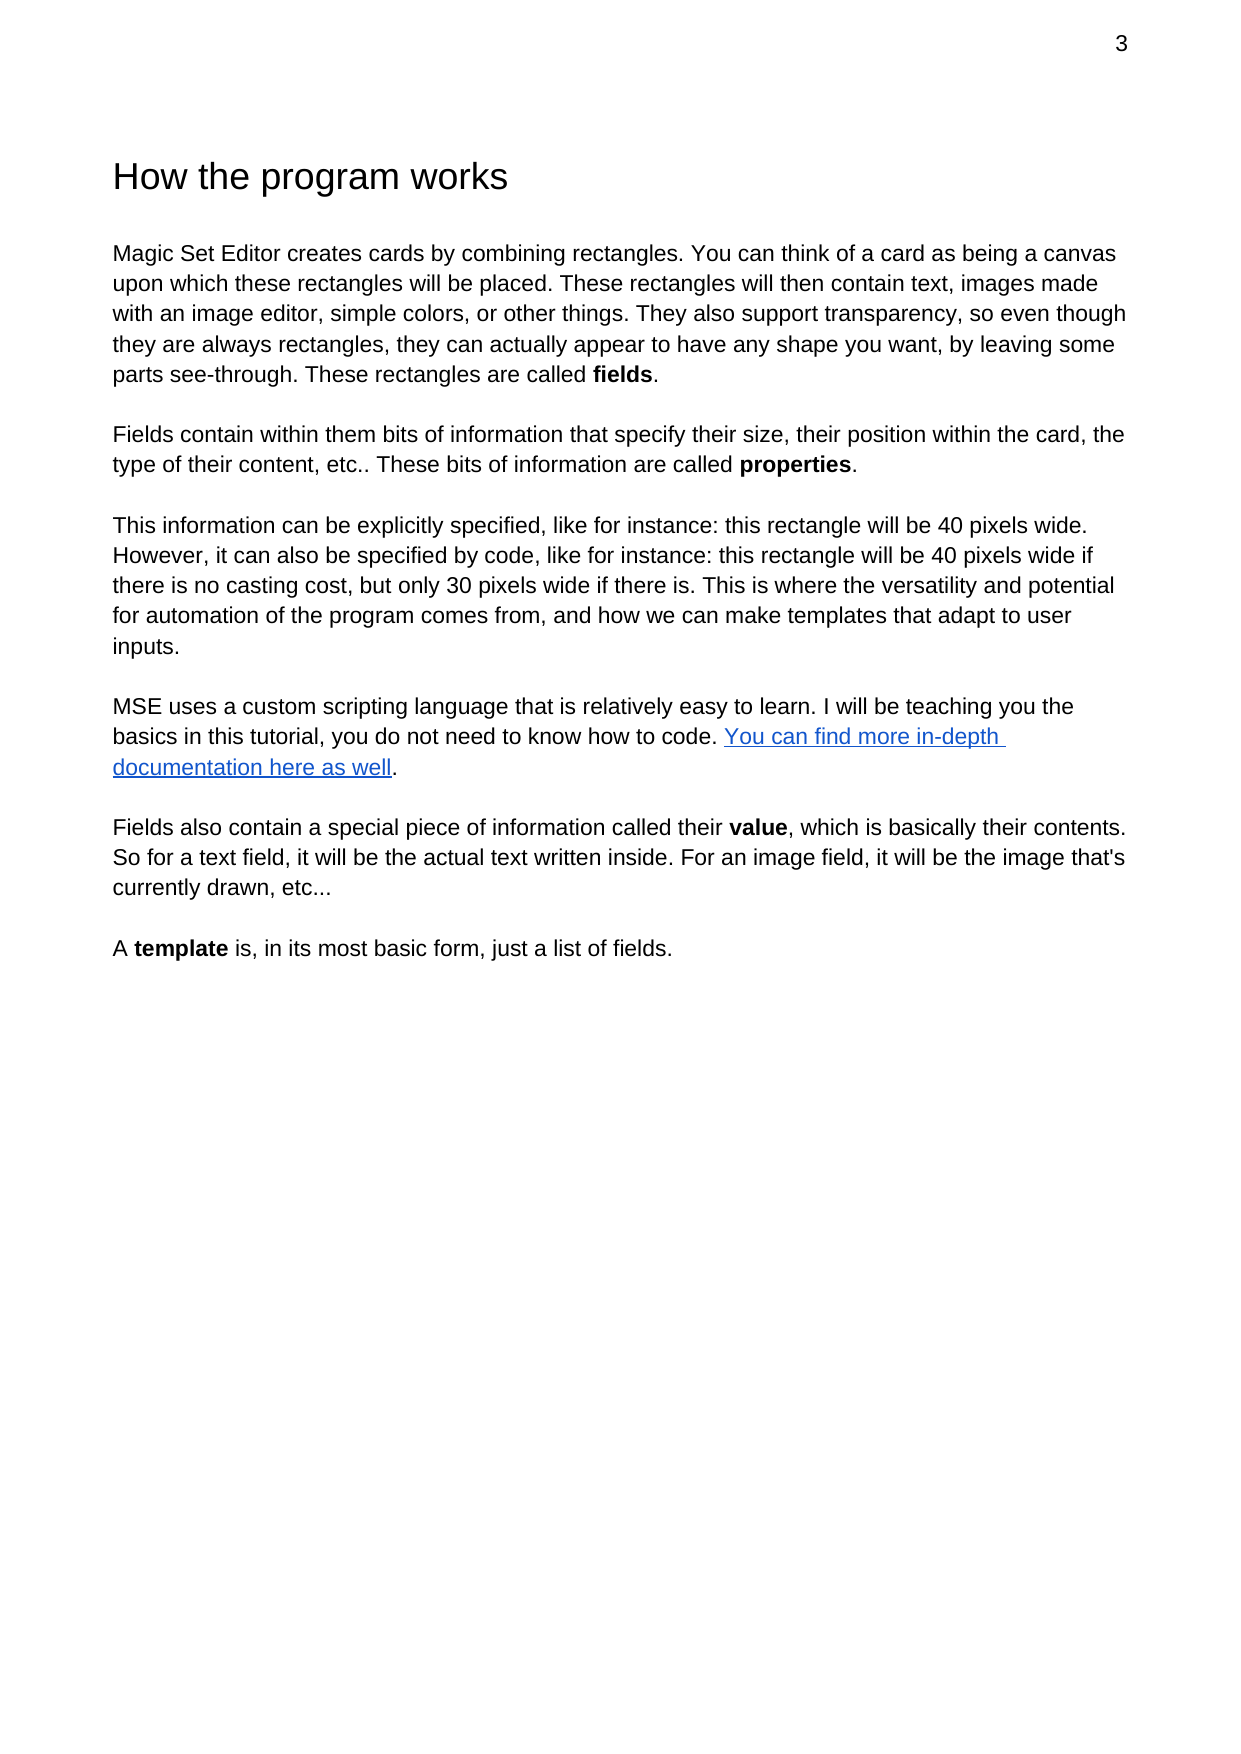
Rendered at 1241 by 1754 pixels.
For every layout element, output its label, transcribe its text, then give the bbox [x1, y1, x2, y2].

text Fields contain within them bits of information that specify their size, their position within the card, the type of their content, etc.. These bits of information are called properties. [112, 421, 1128, 478]
text However, it can also be specified by code, like for instance: this rectangle will be 40 pixels wide if there is no casting cost, but only 30 pixels wide if there is. This is where the versatility and potential for automation of the program comes from, and how we can make templates that adapt to user inputs. [112, 542, 1128, 659]
text Fields also contain a special piece of information called their value, which is basically their contents. So for a text field, it will be the actual text written inside. For an image field, it will be the image that's currently drawn, etc... [112, 814, 1128, 901]
text This information can be explicitly specified, like for instance: this rectangle will be 40 pixels wide. [112, 512, 1128, 538]
text A template is, in its most basic form, just a list of fields. [112, 935, 1128, 961]
text Magic Set Editor creates cards by combining rectangles. You can think of a card as being a canvas upon which these rectangles will be placed. These rectangles will then contain text, images made with an image editor, simple colors, or other things. They also support transparency, so even though they are always rectangles, they can actually appear to have any shape you want, by leaving some parts see-through. These rectangles are called fields. [112, 240, 1128, 417]
subtitle How the program works [112, 154, 1128, 197]
text MSE uses a custom scripting language that is relatively easy to learn. I will be teaching you the basics in this tutorial, you do not need to know how to code. You can find more in-depth documentation here as well. [112, 693, 1128, 780]
